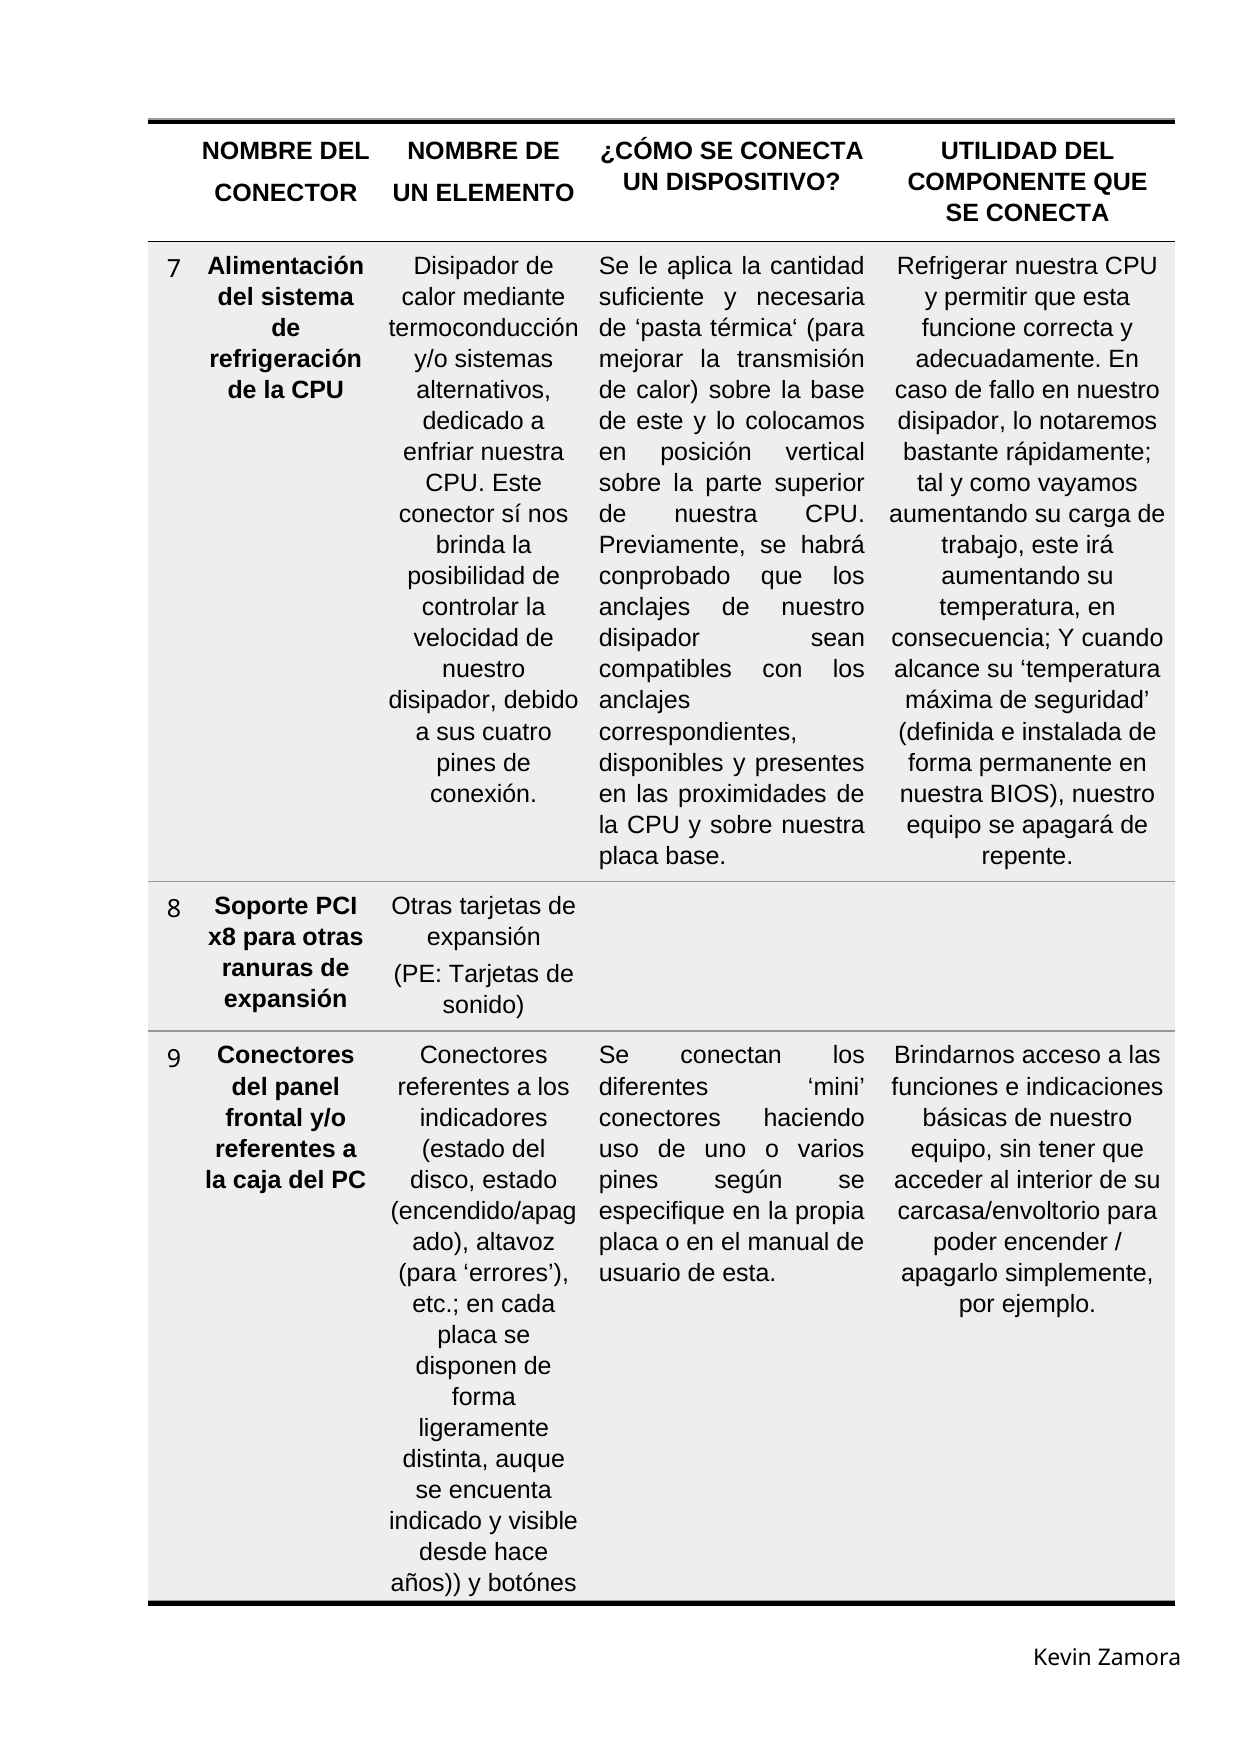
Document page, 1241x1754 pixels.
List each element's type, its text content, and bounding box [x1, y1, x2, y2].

table_cell Alimentación del sistema de refrigeración de la CPU [191, 242, 380, 881]
table_cell Otras tarjetas de expansión (PE: Tarjetas de sonido) [380, 882, 587, 1030]
table_cell Se le aplica la cantidad suficiente y necesaria de ‘pasta térmica‘ (para mejorar la transmisión de calor) sobre la base de este y lo colocamos en posición vertical sobre la parte superior de nuestra CPU. Previamente, se habrá conprobado que los anclajes de nuestro disipador sean compatibles con los anclajes correspondientes, disponibles y presentes en las proximidades de la CPU y sobre nuestra placa base. [587, 242, 877, 881]
table_cell 8 [148, 882, 191, 1030]
table_cell Se conectan los diferentes ‘mini’ conectores haciendo uso de uno o varios pines según se especifique en la propia placa o en el manual de usuario de esta. [587, 1032, 877, 1600]
table_cell 9 [148, 1032, 191, 1600]
table_cell [587, 882, 877, 1030]
table_header [148, 124, 191, 241]
table_header NOMBRE DE UN ELEMENTO [380, 124, 587, 241]
table_cell Brindarnos acceso a las funciones e indicaciones básicas de nuestro equipo, sin tener que acceder al interior de su carcasa/envoltorio para poder encender / apagarlo simplemente, por ejemplo. [877, 1032, 1175, 1600]
table_cell Conectores referentes a los indicadores (estado del disco, estado (encendido/apagado), altavoz (para ‘errores’), etc.; en cada placa se disponen de forma ligeramente distinta, auque se encuenta indicado y visible desde hace años)) y botónes [380, 1032, 587, 1600]
table_header ¿CÓMO SE CONECTA UN DISPOSITIVO? [587, 124, 877, 241]
table_cell 7 [148, 242, 191, 881]
table_cell Soporte PCI x8 para otras ranuras de expansión [191, 882, 380, 1030]
table_header NOMBRE DEL CONECTOR [191, 124, 380, 241]
table_cell Refrigerar nuestra CPU y permitir que esta funcione correcta y adecuadamente. En caso de fallo en nuestro disipador, lo notaremos bastante rápidamente; tal y como vayamos aumentando su carga de trabajo, este irá aumentando su temperatura, en consecuencia; Y cuando alcance su ‘temperatura máxima de seguridad’ (definida e instalada de forma permanente en nuestra BIOS), nuestro equipo se apagará de repente. [877, 242, 1175, 881]
table_header UTILIDAD DEL COMPONENTE QUE SE CONECTA [877, 124, 1175, 241]
table_cell Conectores del panel frontal y/o referentes a la caja del PC [191, 1032, 380, 1600]
table_cell Disipador de calor mediante termoconducción y/o sistemas alternativos, dedicado a enfriar nuestra CPU. Este conector sí nos brinda la posibilidad de controlar la velocidad de nuestro disipador, debido a sus cuatro pines de conexión. [380, 242, 587, 881]
table_cell [877, 882, 1175, 1030]
